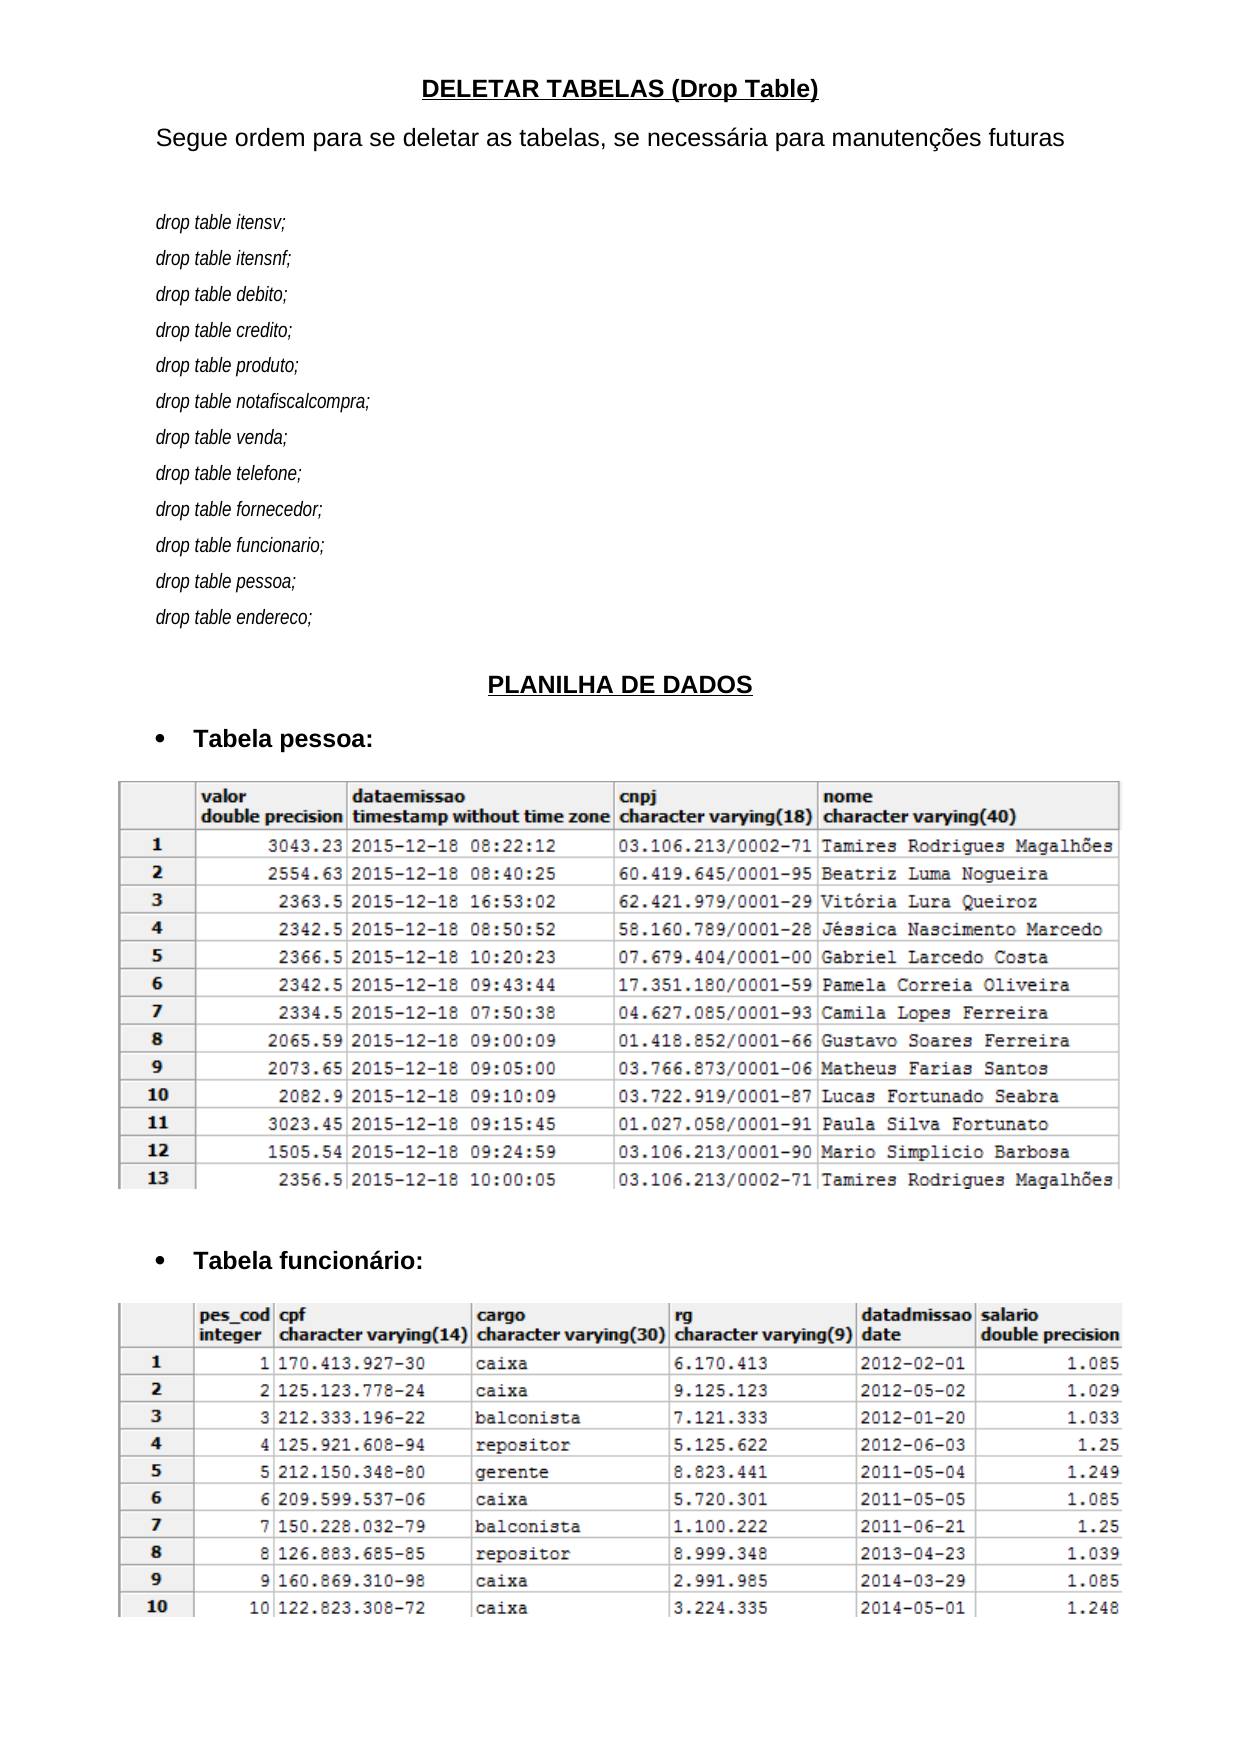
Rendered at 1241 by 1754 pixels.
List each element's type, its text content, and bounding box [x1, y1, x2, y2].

text drop table venda; [156, 425, 1122, 449]
text PLANILHA DE DADOS [118, 670, 1122, 698]
text drop table itensnf; [156, 246, 1122, 269]
text drop table credito; [156, 317, 1122, 341]
text drop table telefone; [156, 461, 1122, 485]
list Tabela pessoa: [156, 723, 1122, 752]
text drop table fornecedor; [156, 497, 1122, 521]
text drop table funcionario; [156, 533, 1122, 557]
text drop table debito; [156, 282, 1122, 306]
text drop table pessoa; [156, 569, 1122, 593]
text drop table notafiscalcompra; [156, 389, 1122, 413]
text DELETAR TABELAS (Drop Table) [118, 74, 1122, 103]
text drop table endereco; [156, 605, 1122, 629]
text drop table itensv; [156, 210, 1122, 234]
list Tabela funcionário: [156, 1246, 1122, 1274]
text Segue ordem para se deletar as tabelas, se necessária para manutenções futuras [156, 123, 1122, 152]
text drop table produto; [156, 353, 1122, 377]
